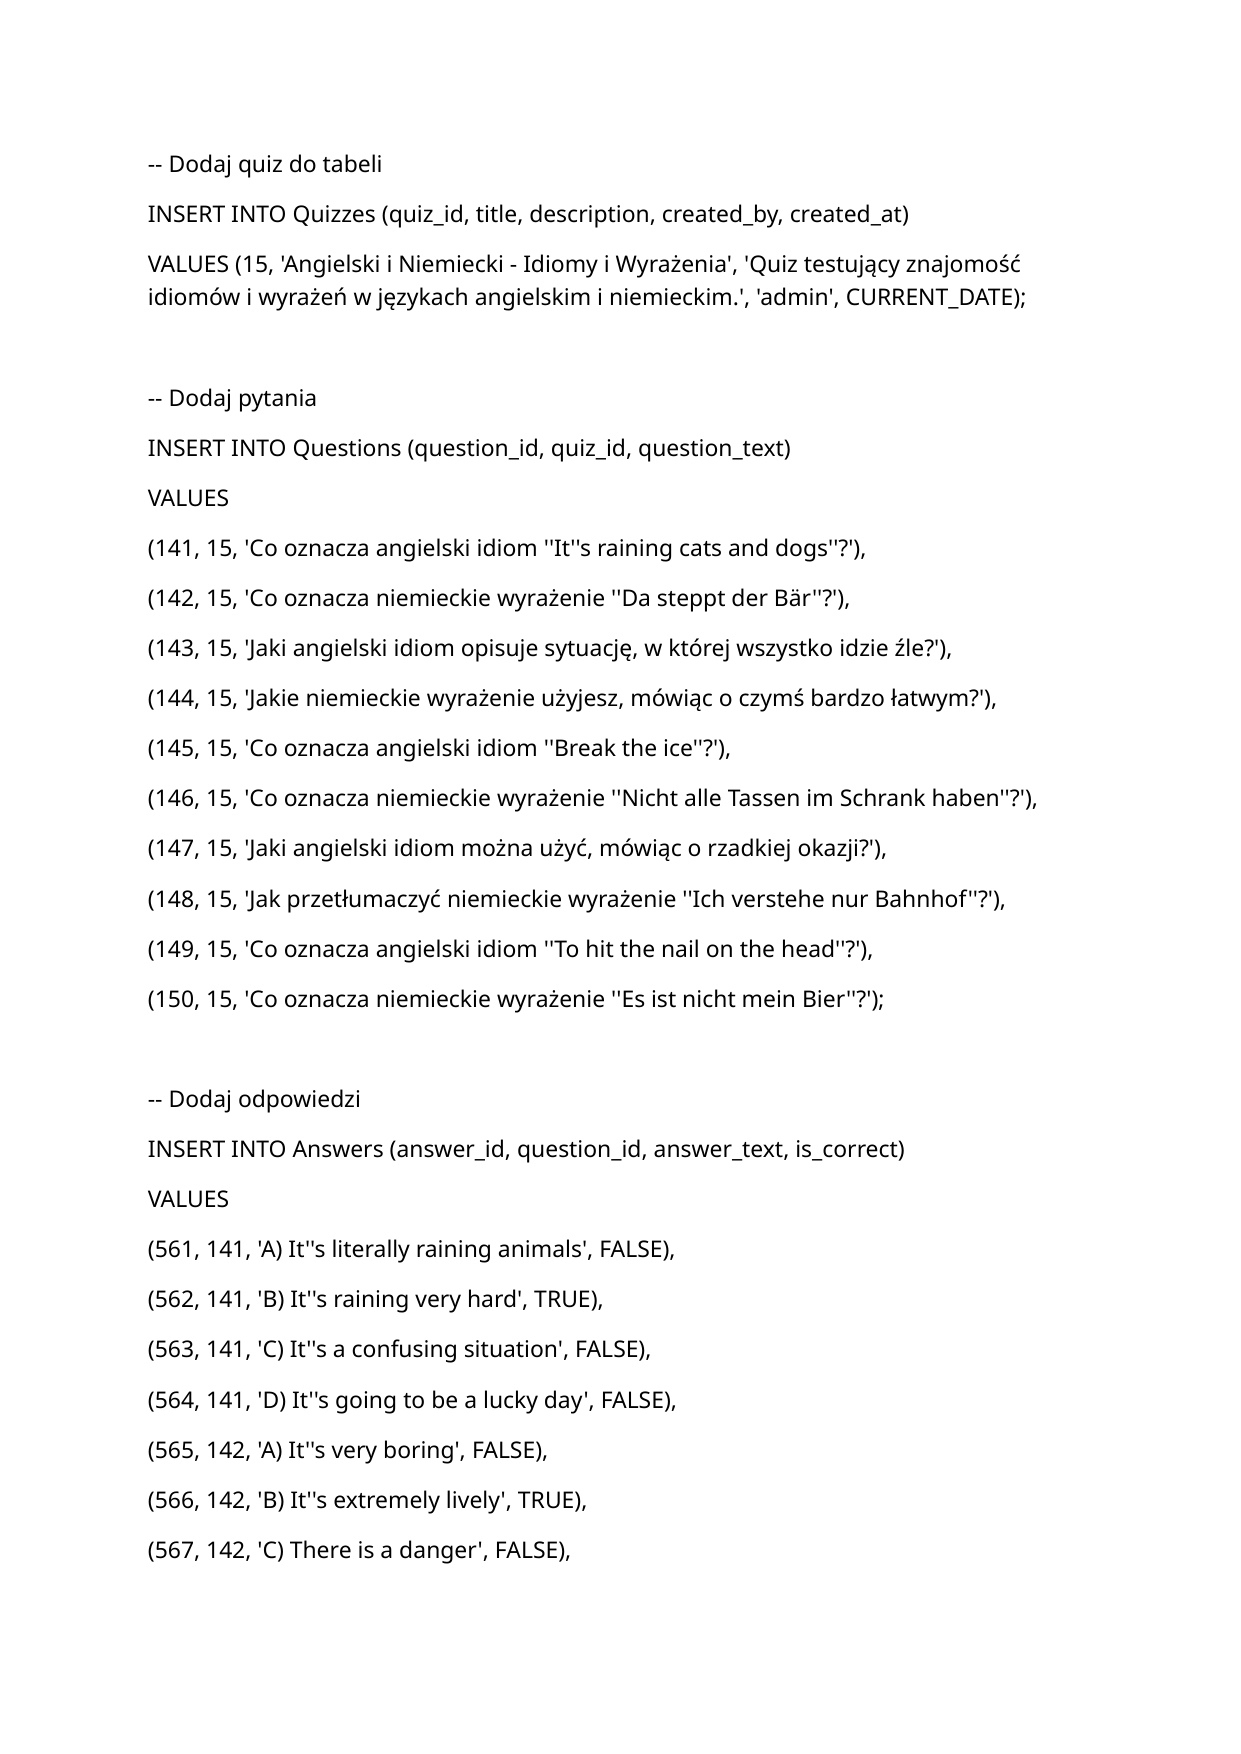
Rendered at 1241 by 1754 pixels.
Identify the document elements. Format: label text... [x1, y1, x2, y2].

text (566, 142, 'B) It''s extremely lively', TRUE), [148, 1484, 1093, 1515]
text (146, 15, 'Co oznacza niemieckie wyrażenie ''Nicht alle Tassen im Schrank haben''?'), [148, 782, 1093, 813]
text (564, 141, 'D) It''s going to be a lucky day', FALSE), [148, 1383, 1093, 1415]
text (563, 141, 'C) It''s a confusing situation', FALSE), [148, 1333, 1093, 1365]
text -- Dodaj quiz do tabeli [148, 148, 1093, 179]
text INSERT INTO Answers (answer_id, question_id, answer_text, is_correct) [148, 1133, 1093, 1164]
text (149, 15, 'Co oznacza angielski idiom ''To hit the nail on the head''?'), [148, 933, 1093, 964]
text (150, 15, 'Co oznacza niemieckie wyrażenie ''Es ist nicht mein Bier''?'); [148, 983, 1093, 1014]
text -- Dodaj odpowiedzi [148, 1083, 1093, 1114]
text (141, 15, 'Co oznacza angielski idiom ''It''s raining cats and dogs''?'), [148, 532, 1093, 563]
text VALUES [148, 482, 1093, 513]
text (567, 142, 'C) There is a danger', FALSE), [148, 1534, 1093, 1565]
text (142, 15, 'Co oznacza niemieckie wyrażenie ''Da steppt der Bär''?'), [148, 582, 1093, 613]
text INSERT INTO Questions (question_id, quiz_id, question_text) [148, 432, 1093, 463]
text VALUES (15, 'Angielski i Niemiecki - Idiomy i Wyrażenia', 'Quiz testujący znajomość idiomów i wyrażeń w językach angielskim i niemieckim.', 'admin', CURRENT_DATE); [148, 248, 1093, 312]
text (147, 15, 'Jaki angielski idiom można użyć, mówiąc o rzadkiej okazji?'), [148, 832, 1093, 864]
text -- Dodaj pytania [148, 381, 1093, 413]
text (562, 141, 'B) It''s raining very hard', TRUE), [148, 1283, 1093, 1314]
text VALUES [148, 1183, 1093, 1214]
text (143, 15, 'Jaki angielski idiom opisuje sytuację, w której wszystko idzie źle?'), [148, 632, 1093, 663]
text (145, 15, 'Co oznacza angielski idiom ''Break the ice''?'), [148, 732, 1093, 763]
text INSERT INTO Quizzes (quiz_id, title, description, created_by, created_at) [148, 198, 1093, 229]
text (144, 15, 'Jakie niemieckie wyrażenie użyjesz, mówiąc o czymś bardzo łatwym?'), [148, 682, 1093, 713]
text (565, 142, 'A) It''s very boring', FALSE), [148, 1434, 1093, 1465]
text (148, 15, 'Jak przetłumaczyć niemieckie wyrażenie ''Ich verstehe nur Bahnhof''?'), [148, 882, 1093, 914]
text (561, 141, 'A) It''s literally raining animals', FALSE), [148, 1233, 1093, 1264]
